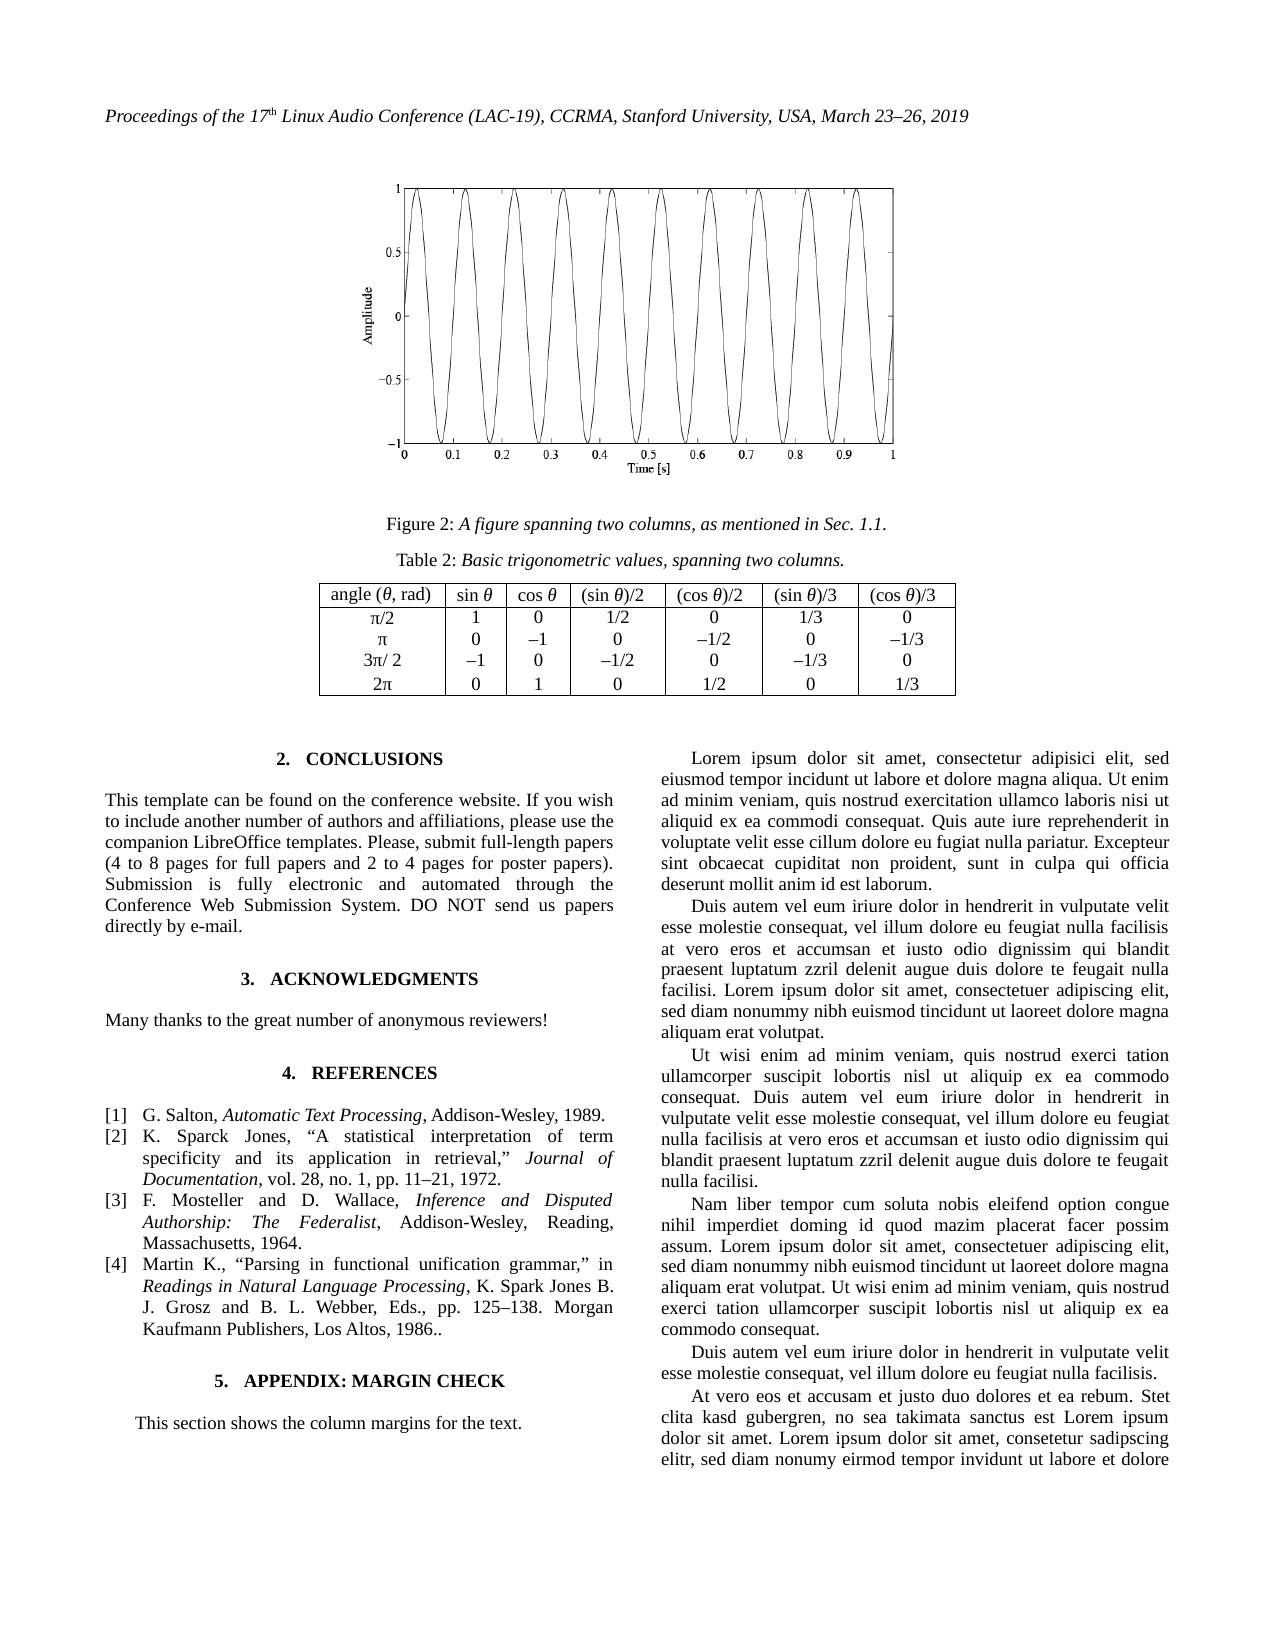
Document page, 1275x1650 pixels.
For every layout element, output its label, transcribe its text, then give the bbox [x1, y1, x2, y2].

list G. Salton, Automatic Text Processing, Addison-Wesley, 1989. [105, 1105, 614, 1126]
table_cell π [320, 629, 445, 650]
table_header (cos θ)/2 [666, 584, 762, 606]
table_cell 0 [666, 650, 762, 673]
text Many thanks to the great number of anonymous reviewers! [105, 1010, 614, 1031]
table_cell 0 [571, 629, 665, 650]
text Duis autem vel eum iriure dolor in hendrerit in vulputate velit esse molestie consequat, vel illum dolore eu feugiat nulla facilisis. [661, 1342, 1170, 1384]
table_cell –1/3 [763, 650, 858, 673]
table_cell 0 [666, 608, 762, 629]
table_cell 0 [571, 674, 665, 695]
table_cell 2π [320, 674, 445, 695]
table_cell 0 [763, 674, 858, 695]
table_cell 1/3 [763, 608, 858, 629]
table_cell 3π/ 2 [320, 650, 445, 673]
text At vero eos et accusam et justo duo dolores et ea rebum. Stet clita kasd gubergren, no sea takimata sanctus est Lorem ipsum dolor sit amet. Lorem ipsum dolor sit amet, consetetur sadipscing elitr, sed diam nonumy eirmod tempor invidunt ut labore et dolore [661, 1386, 1170, 1469]
text Nam liber tempor cum soluta nobis eleifend option congue nihil imperdiet doming id quod mazim placerat facer possim assum. Lorem ipsum dolor sit amet, consectetuer adipiscing elit, sed diam nonummy nibh euismod tincidunt ut laoreet dolore magna aliquam erat volutpat. Ut wisi enim ad minim veniam, quis nostrud exerci tation ullamcorper suscipit lobortis nisl ut aliquip ex ea commodo consequat. [661, 1193, 1170, 1340]
table_cell 1/2 [571, 608, 665, 629]
text Figure 2: A figure spanning two columns, as mentioned in Sec. 1.1. [135, 513, 1140, 534]
table_header (cos θ)/3 [859, 584, 955, 606]
table_cell –1/2 [571, 650, 665, 673]
text This template can be found on the conference website. If you wish to include another number of authors and affiliations, please use the companion LibreOffice templates. Please, submit full-length papers (4 to 8 pages for full papers and 2 to 4 pages for poster papers). Submission is fully electronic and automated through the Conference Web Submission System. DO NOT send us papers directly by e-mail. [105, 790, 614, 937]
list K. Sparck Jones, “A statistical interpretation of term specificity and its application in retrieval,” Journal of Documentation, vol. 28, no. 1, pp. 11–21, 1972. [105, 1126, 614, 1190]
table_cell 1 [446, 608, 506, 629]
table_cell 0 [446, 674, 506, 695]
list F. Mosteller and D. Wallace, Inference and Disputed Authorship: The Federalist, Addison-Wesley, Reading, Massachusetts, 1964. [105, 1190, 614, 1254]
table_cell –1 [507, 629, 570, 650]
text Lorem ipsum dolor sit amet, consectetur adipisici elit, sed eiusmod tempor incidunt ut labore et dolore magna aliqua. Ut enim ad minim veniam, quis nostrud exercitation ullamco laboris nisi ut aliquid ex ea commodi consequat. Quis aute iure reprehenderit in voluptate velit esse cillum dolore eu fugiat nulla pariatur. Excepteur sint obcaecat cupiditat non proident, sunt in culpa qui officia deserunt mollit anim id est laborum. [661, 748, 1170, 894]
table_header sin θ [446, 584, 506, 606]
subtitle REFERENCES [105, 1062, 614, 1084]
table_cell 0 [859, 650, 955, 673]
table_cell 0 [763, 629, 858, 650]
table_cell –1 [446, 650, 506, 673]
subtitle Appendix: Margin Check [105, 1370, 614, 1392]
text Table 2: Basic trigonometric values, spanning two columns. [103, 549, 1140, 571]
table_cell 1/3 [859, 674, 955, 695]
list Martin K., “Parsing in functional unification grammar,” in Readings in Natural Language Processing, K. Spark Jones B. J. Grosz and B. L. Webber, Eds., pp. 125–138. Morgan Kaufmann Publishers, Los Altos, 1986.. [105, 1254, 614, 1339]
table_cell 0 [446, 629, 506, 650]
table_cell 1/2 [666, 674, 762, 695]
text Duis autem vel eum iriure dolor in hendrerit in vulputate velit esse molestie consequat, vel illum dolore eu feugiat nulla facilisis at vero eros et accumsan et iusto odio dignissim qui blandit praesent luptatum zzril delenit augue duis dolore te feugait nulla facilisi. Lorem ipsum dolor sit amet, consectetuer adipiscing elit, sed diam nonummy nibh euismod tincidunt ut laoreet dolore magna aliquam erat volutpat. [661, 896, 1170, 1043]
subtitle Acknowledgments [105, 968, 614, 989]
picture [322, 165, 953, 478]
table_cell π/2 [320, 608, 445, 629]
table_header angle (θ, rad) [320, 584, 445, 606]
table_cell –1/2 [666, 629, 762, 650]
table_cell 0 [859, 608, 955, 629]
table_header (sin θ)/2 [571, 584, 665, 606]
table_cell –1/3 [859, 629, 955, 650]
table_cell 1 [507, 674, 570, 695]
table_cell 0 [507, 650, 570, 673]
table_header (sin θ)/3 [763, 584, 858, 606]
text This section shows the column margins for the text. [105, 1413, 614, 1434]
table_cell 0 [507, 608, 570, 629]
subtitle CONCLUSIONS [105, 748, 614, 769]
table_header cos θ [507, 584, 570, 606]
text Ut wisi enim ad minim veniam, quis nostrud exerci tation ullamcorper suscipit lobortis nisl ut aliquip ex ea commodo consequat. Duis autem vel eum iriure dolor in hendrerit in vulputate velit esse molestie consequat, vel illum dolore eu feugiat nulla facilisis at vero eros et accumsan et iusto odio dignissim qui blandit praesent luptatum zzril delenit augue duis dolore te feugait nulla facilisi. [661, 1045, 1170, 1191]
